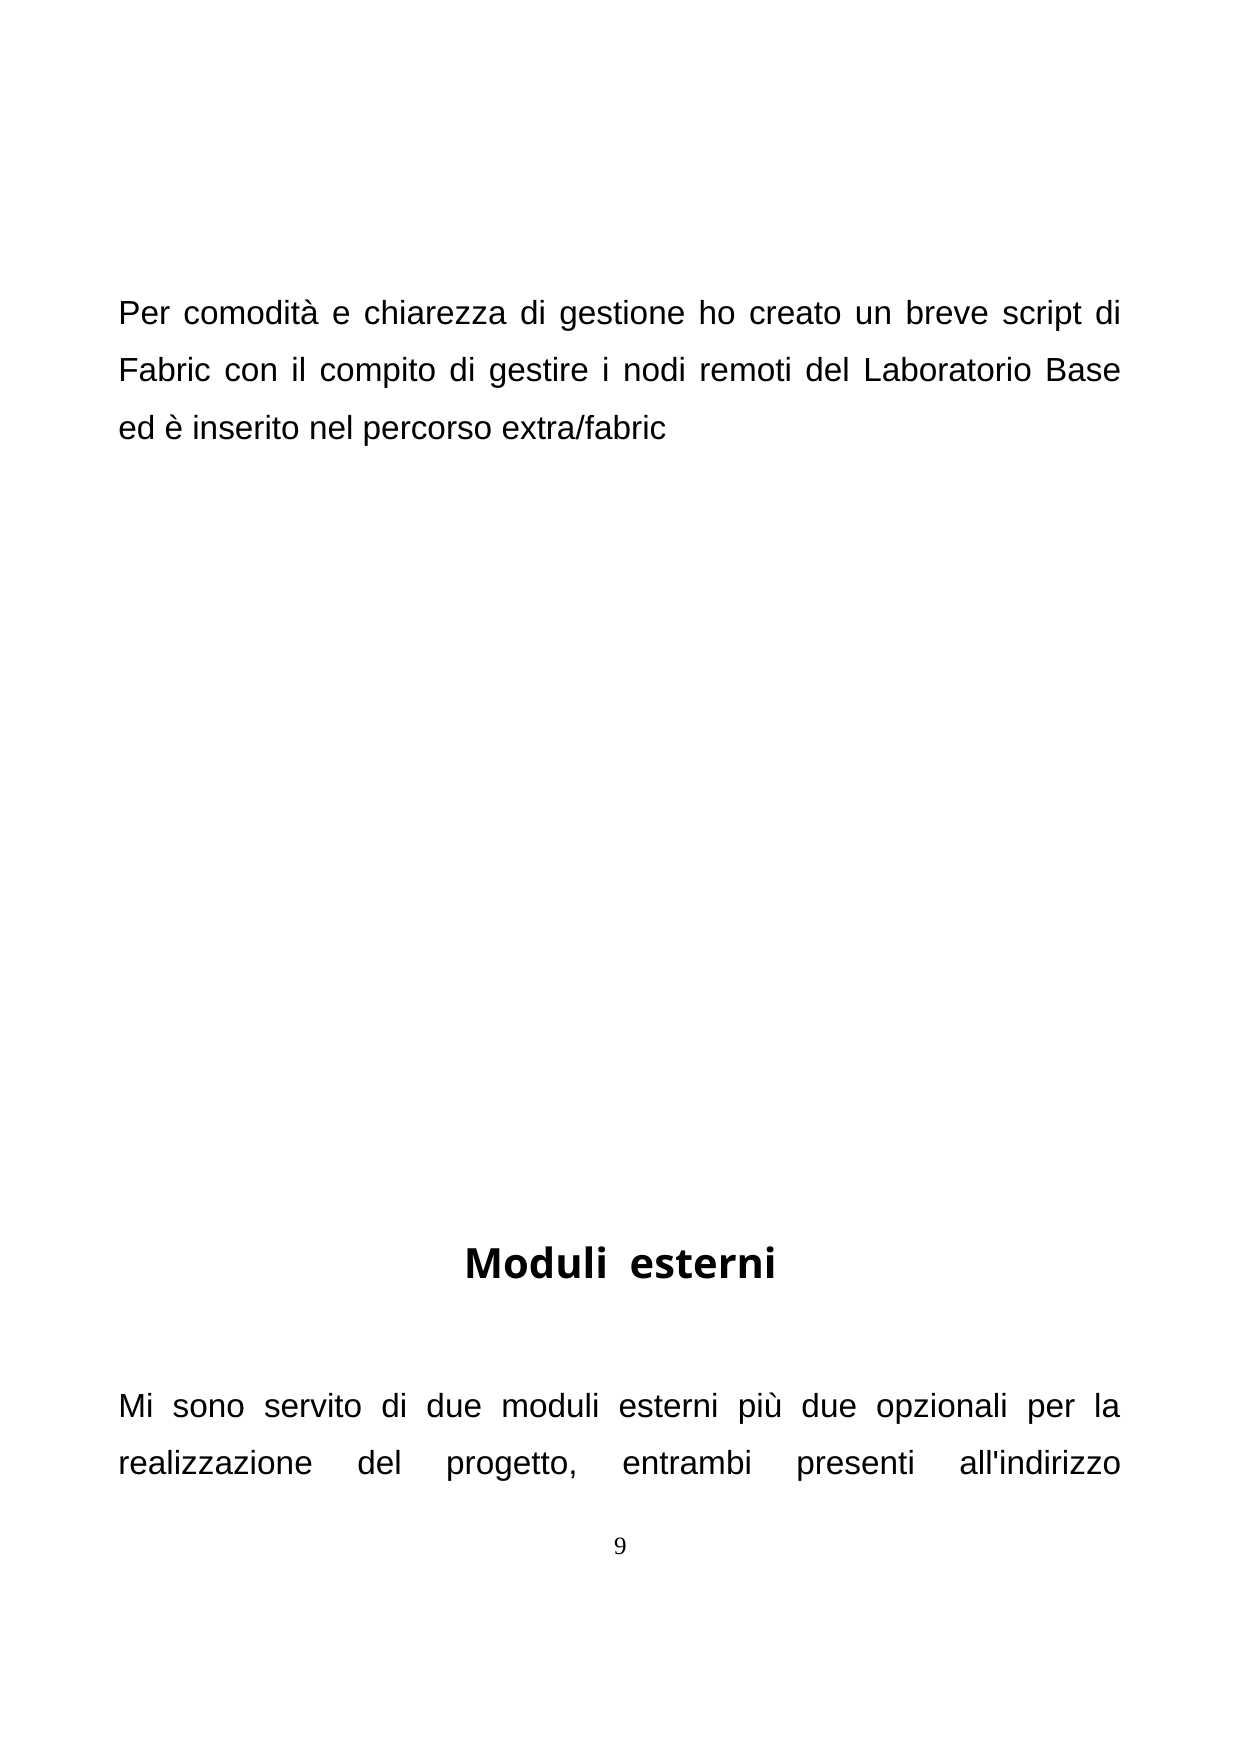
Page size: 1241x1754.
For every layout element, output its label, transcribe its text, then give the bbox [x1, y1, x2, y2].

text Per comodità e chiarezza di gestione ho creato un breve script di Fabric con il compito di gestire i nodi remoti del Laboratorio Base ed è inserito nel percorso extra/fabric [118, 293, 1122, 446]
subtitle Moduli esterni [118, 1234, 1122, 1291]
text Mi sono servito di due moduli esterni più due opzionali per la realizzazione del progetto, entrambi presenti all'indirizzo [118, 1386, 1122, 1482]
